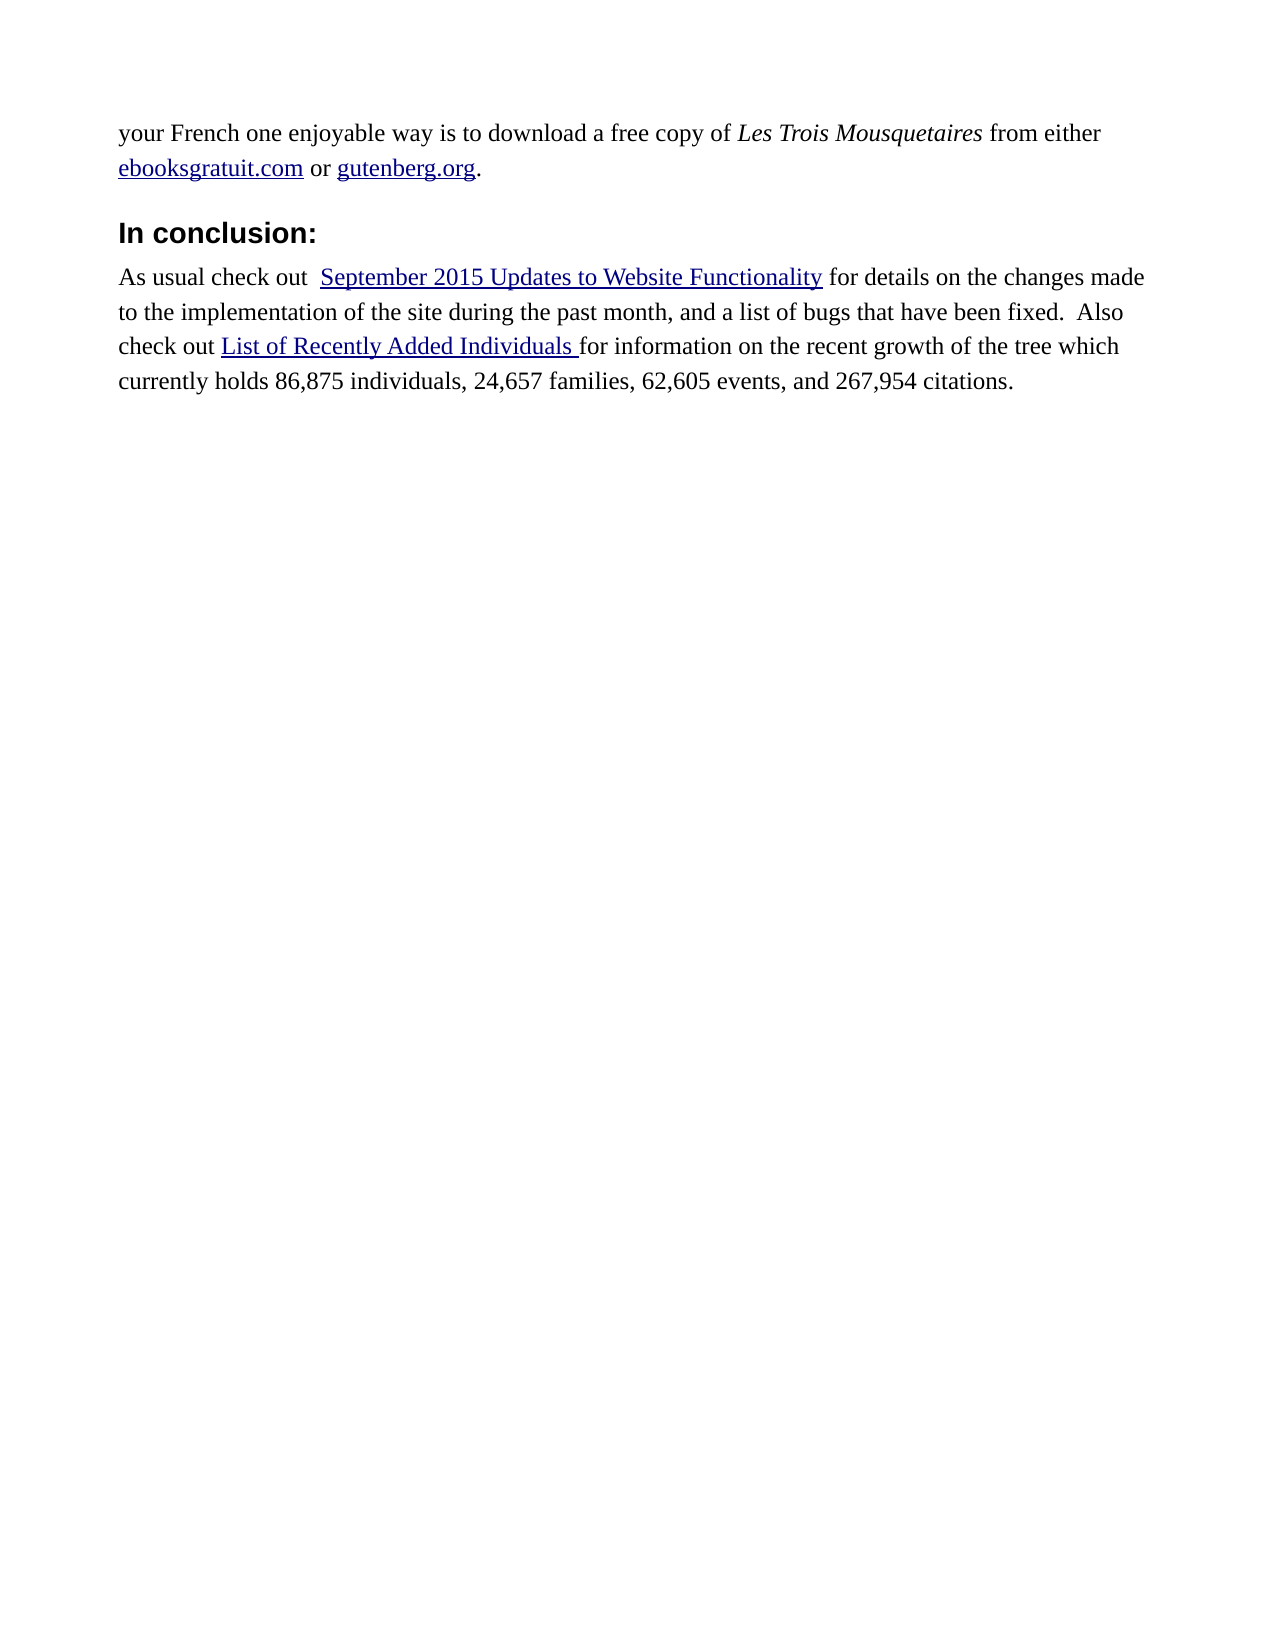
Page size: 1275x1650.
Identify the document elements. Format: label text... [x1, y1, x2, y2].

text As usual check out September 2015 Updates to Website Functionality for details on the changes made to the implementation of the site during the past month, and a list of bugs that have been fixed. Also check out List of Recently Added Individuals for information on the recent growth of the tree which currently holds 86,875 individuals, 24,657 families, 62,605 events, and 267,954 citations. [118, 262, 1157, 395]
text your French one enjoyable way is to download a free copy of Les Trois Mousquetaires from either ebooksgratuit.com or gutenberg.org. [118, 118, 1157, 181]
subtitle In conclusion: [118, 216, 1157, 250]
